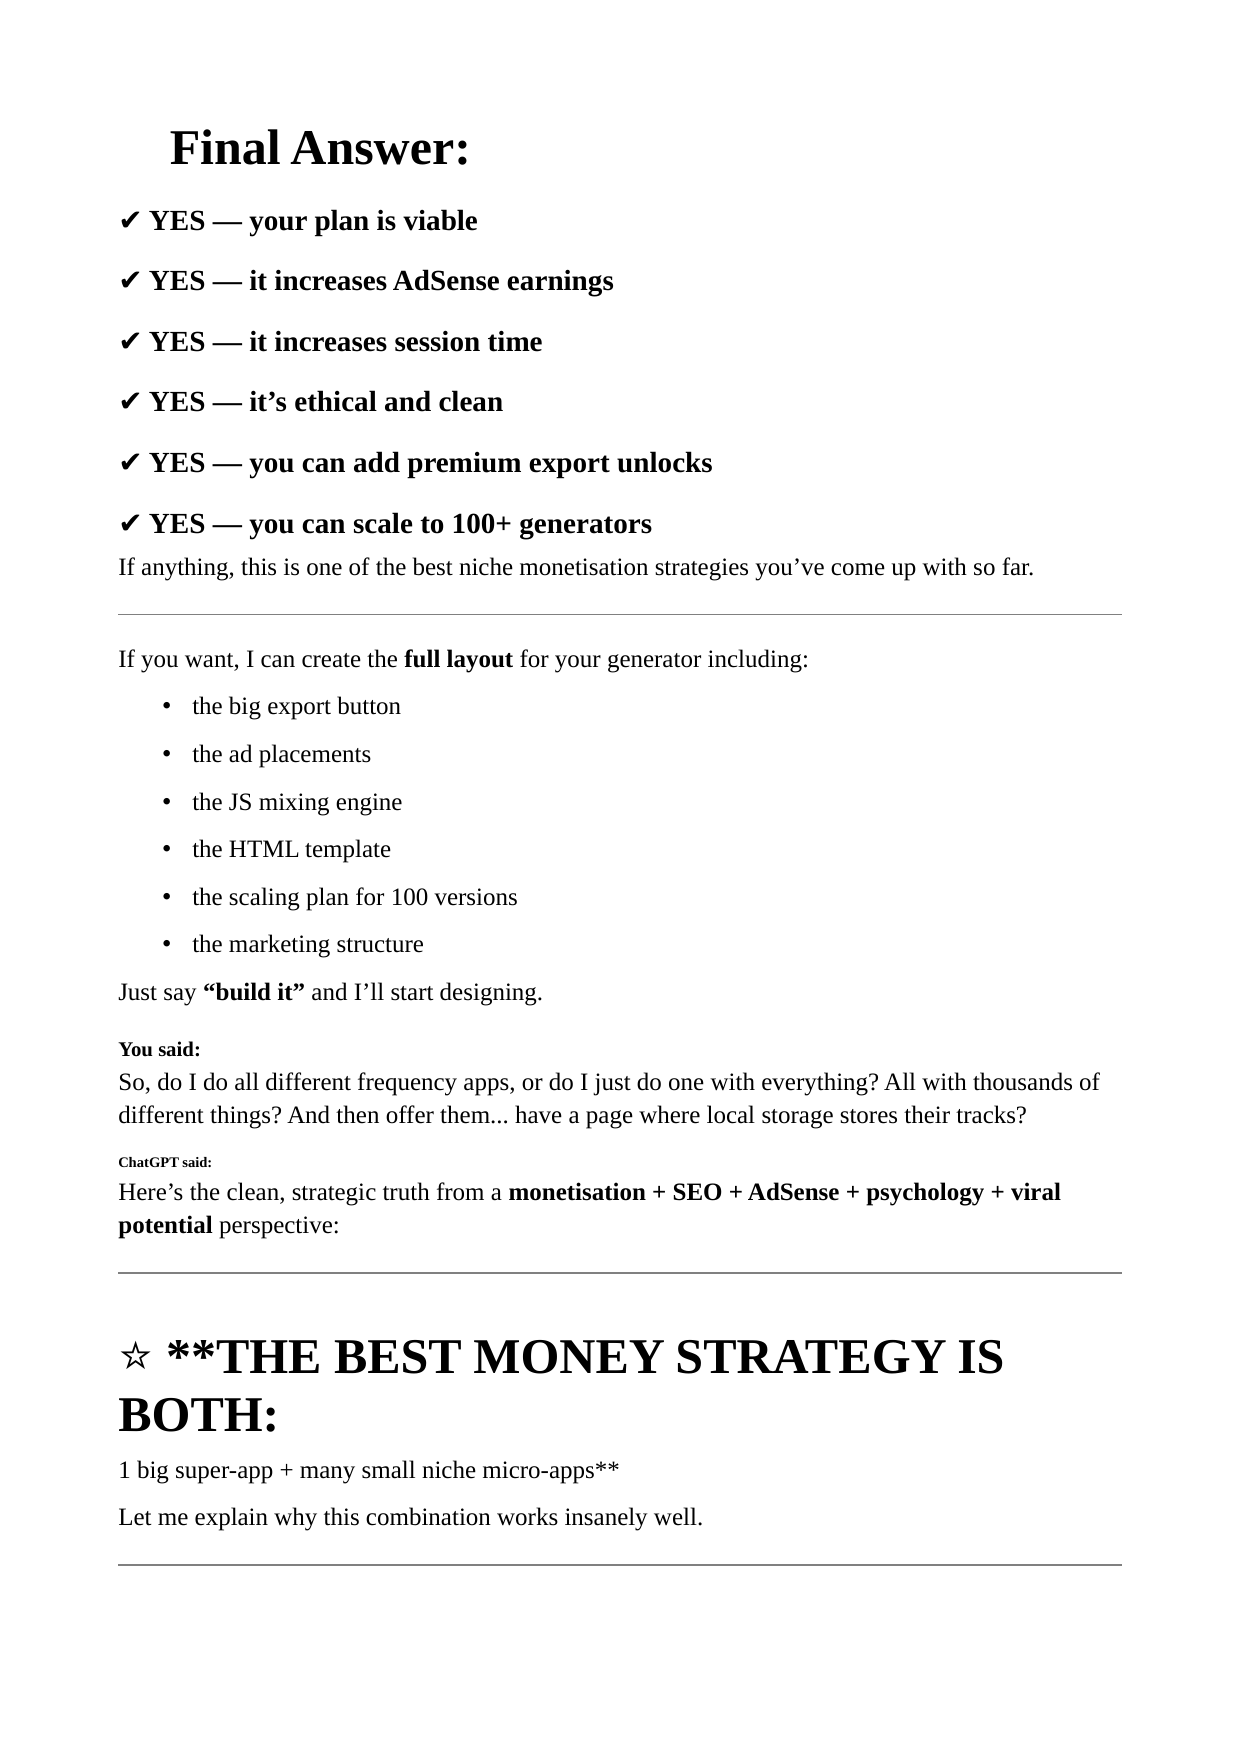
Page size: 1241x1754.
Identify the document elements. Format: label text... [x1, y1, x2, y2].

text Just say “build it” and I’ll start designing. [118, 977, 1122, 1006]
list the JS mixing engine [162, 787, 1122, 815]
subtitle ⭐ **THE BEST MONEY STRATEGY IS BOTH: [118, 1327, 1122, 1442]
list the HTML template [162, 834, 1122, 863]
text 1 big super-app + many small niche micro-apps** [118, 1455, 1122, 1483]
list the scaling plan for 100 versions [162, 882, 1122, 911]
subtitle ✔ YES — you can add premium export unlocks [118, 445, 1122, 479]
subtitle 🔮 Final Answer: [118, 118, 1122, 176]
text Let me explain why this combination works insanely well. [118, 1502, 1122, 1531]
list the marketing structure [162, 929, 1122, 958]
list the big export button [162, 691, 1122, 720]
subtitle ✔ YES — you can scale to 100+ generators [118, 506, 1122, 539]
text If anything, this is one of the best niche monetisation strategies you’ve come up with so far. [118, 552, 1122, 581]
subtitle ✔ YES — it increases AdSense earnings [118, 263, 1122, 297]
subtitle ✔ YES — it increases session time [118, 324, 1122, 357]
subtitle You said: [118, 1037, 1122, 1061]
subtitle ChatGPT said: [118, 1154, 1122, 1171]
text So, do I do all different frequency apps, or do I just do one with everything? All with thousands of different things? And then offer them... have a page where local storage stores their tracks? [118, 1067, 1122, 1129]
subtitle ✔ YES — your plan is viable [118, 203, 1122, 236]
text Here’s the clean, strategic truth from a monetisation + SEO + AdSense + psychology + viral potential perspective: [118, 1177, 1122, 1239]
subtitle ✔ YES — it’s ethical and clean [118, 384, 1122, 418]
text If you want, I can create the full layout for your generator including: [118, 644, 1122, 672]
list the ad placements [162, 739, 1122, 768]
